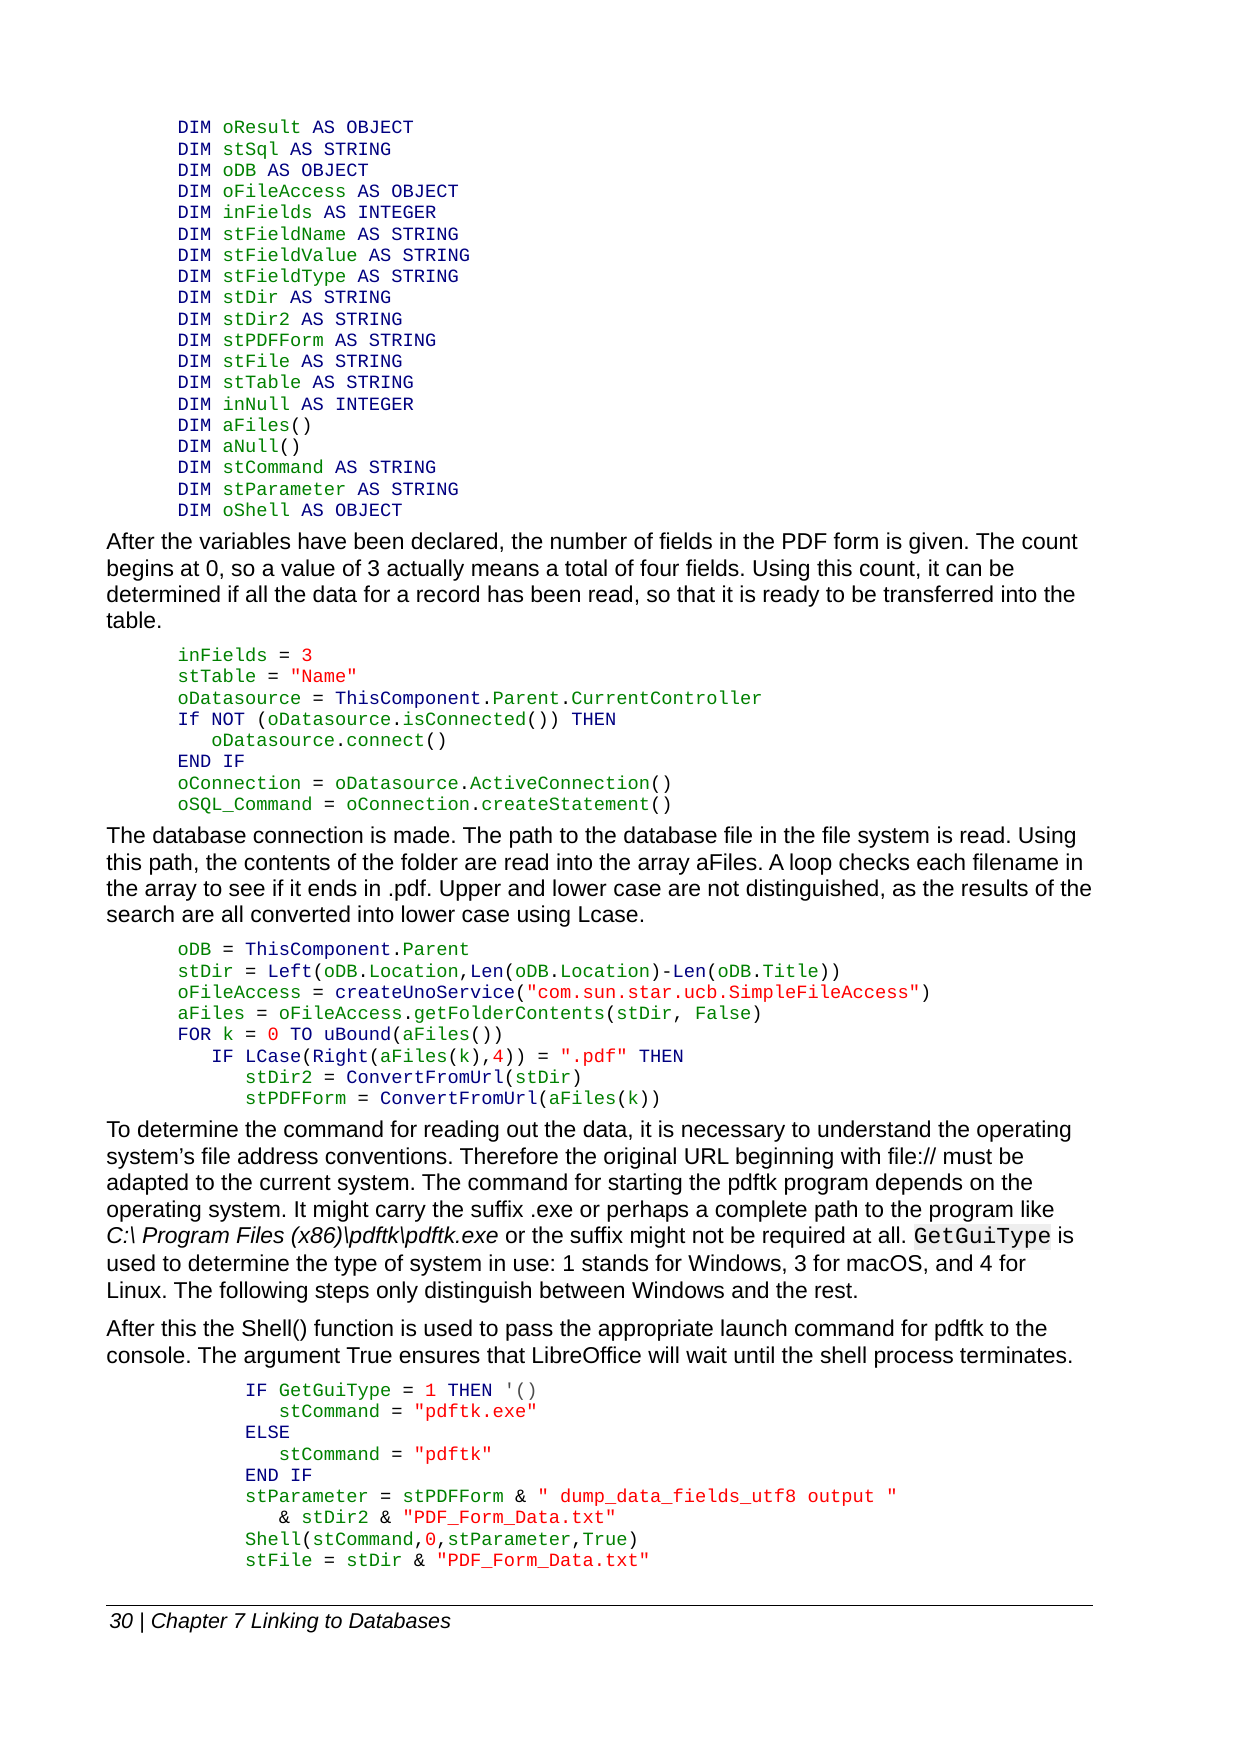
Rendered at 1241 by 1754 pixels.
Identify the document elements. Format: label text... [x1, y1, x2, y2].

text If NOT (oDatasource.isConnected()) THEN [144, 710, 1093, 731]
text DIM aFiles() [144, 416, 1093, 437]
text DIM stSql AS STRING [144, 139, 1093, 161]
text oFileAccess = createUnoService("com.sun.star.ucb.SimpleFileAccess") [144, 983, 1093, 1004]
text END IF [144, 1466, 1093, 1487]
text DIM stFieldValue AS STRING [144, 246, 1093, 267]
text DIM stParameter AS STRING [144, 479, 1093, 501]
text DIM oShell AS OBJECT [144, 501, 1093, 522]
text DIM stFieldType AS STRING [144, 267, 1093, 288]
text Shell(stCommand,0,stParameter,True) [144, 1529, 1093, 1551]
text IF LCase(Right(aFiles(k),4)) = ".pdf" THEN [144, 1046, 1093, 1068]
text DIM oDB AS OBJECT [144, 161, 1093, 182]
text After the variables have been declared, the number of fields in the PDF form is given. The count begins at 0, so a value of 3 actually means a total of four fields. Using this count, it can be determined if all the data for a record has been read, so that it is ready to be transferred into the table. [106, 528, 1093, 633]
text stDir = Left(oDB.Location,Len(oDB.Location)-Len(oDB.Title)) [144, 961, 1093, 983]
text IF GetGuiType = 1 THEN '() [144, 1381, 1093, 1402]
text The database connection is made. The path to the database file in the file system is read. Using this path, the contents of the folder are read into the array aFiles. A loop checks each filename in the array to see if it ends in .pdf. Upper and lower case are not distinguished, as the results of the search are all converted into lower case using Lcase. [106, 822, 1093, 928]
text stParameter = stPDFForm & " dump_data_fields_utf8 output " & stDir2 & "PDF_Form_Data.txt" [144, 1487, 1093, 1529]
text oDatasource.connect() [144, 731, 1093, 752]
text oConnection = oDatasource.ActiveConnection() [144, 773, 1093, 795]
text stTable = "Name" [144, 667, 1093, 688]
text DIM stTable AS STRING [144, 373, 1093, 394]
text oDB = ThisComponent.Parent [144, 940, 1093, 961]
text DIM stCommand AS STRING [144, 458, 1093, 479]
text oSQL_Command = oConnection.createStatement() [144, 795, 1093, 816]
text DIM aNull() [144, 437, 1093, 458]
text END IF [144, 752, 1093, 773]
text DIM oResult AS OBJECT [144, 118, 1093, 139]
text stCommand = "pdftk" [144, 1444, 1093, 1466]
text DIM oFileAccess AS OBJECT [144, 182, 1093, 203]
text DIM stPDFForm AS STRING [144, 331, 1093, 352]
text DIM stFieldName AS STRING [144, 224, 1093, 246]
text After this the Shell() function is used to pass the appropriate launch command for pdftk to the console. The argument True ensures that LibreOffice will wait until the shell process terminates. [106, 1315, 1093, 1368]
text DIM inFields AS INTEGER [144, 203, 1093, 224]
text stFile = stDir & "PDF_Form_Data.txt" [144, 1551, 1093, 1572]
text aFiles = oFileAccess.getFolderContents(stDir, False) [144, 1004, 1093, 1025]
text FOR k = 0 TO uBound(aFiles()) [144, 1025, 1093, 1046]
text stPDFForm = ConvertFromUrl(aFiles(k)) [144, 1089, 1093, 1110]
text DIM stDir2 AS STRING [144, 309, 1093, 331]
text stCommand = "pdftk.exe" [144, 1402, 1093, 1423]
text oDatasource = ThisComponent.Parent.CurrentController [144, 688, 1093, 710]
text ELSE [144, 1423, 1093, 1444]
text To determine the command for reading out the data, it is necessary to understand the operating system’s file address conventions. Therefore the original URL beginning with file:// must be adapted to the current system. The command for starting the pdftk program depends on the operating system. It might carry the suffix .exe or perhaps a complete path to the program like C:\ Program Files (x86)\pdftk\pdftk.exe or the suffix might not be required at all. GetGuiType is used to determine the type of system in use: 1 stands for Windows, 3 for macOS, and 4 for Linux. The following steps only distinguish between Windows and the rest. [106, 1116, 1093, 1303]
text inFields = 3 [144, 646, 1093, 667]
text DIM stDir AS STRING [144, 288, 1093, 309]
text DIM inNull AS INTEGER [144, 394, 1093, 416]
text DIM stFile AS STRING [144, 352, 1093, 373]
text stDir2 = ConvertFromUrl(stDir) [144, 1068, 1093, 1089]
